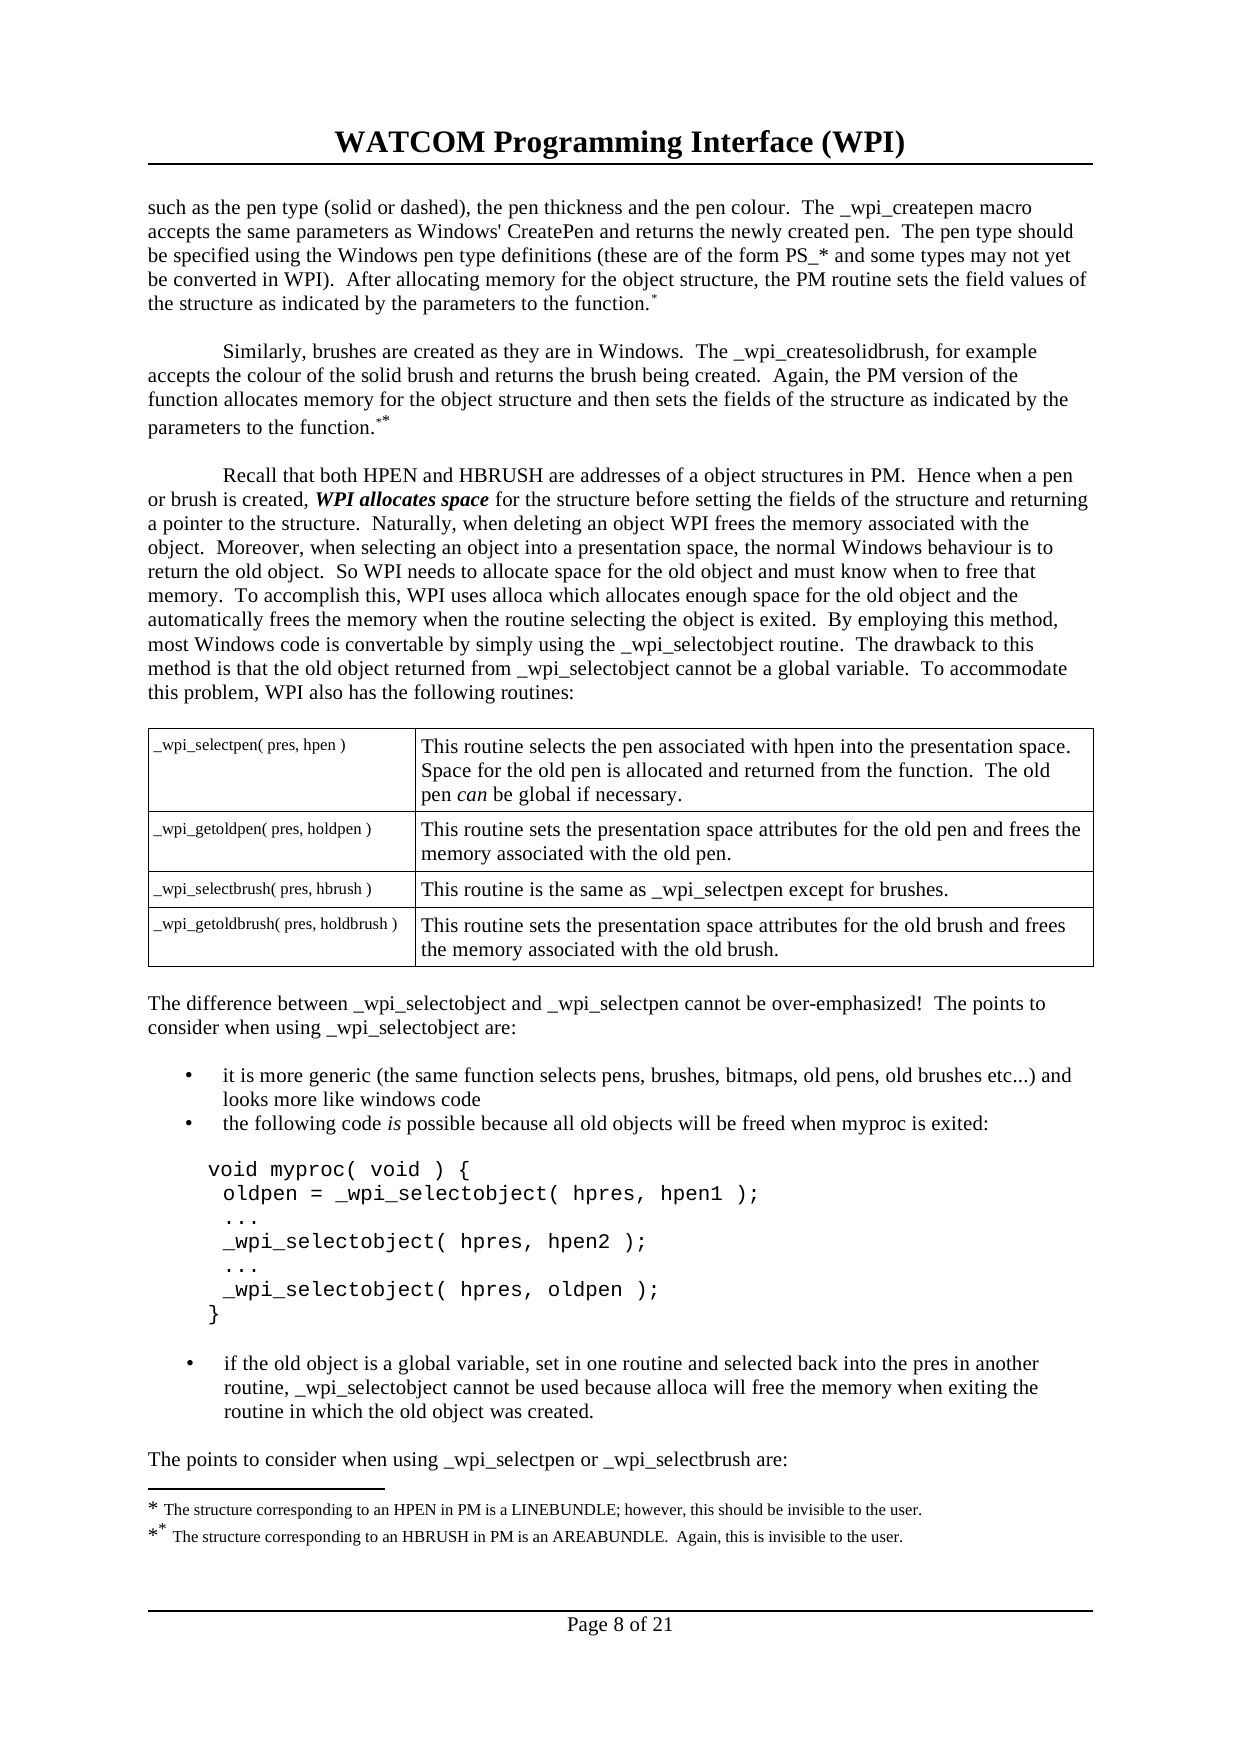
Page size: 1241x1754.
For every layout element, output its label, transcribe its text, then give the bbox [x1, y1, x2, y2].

text ... [208, 1255, 1093, 1279]
text _wpi_selectobject( hpres, oldpen ); [208, 1279, 1093, 1303]
text The difference between _wpi_selectobject and _wpi_selectpen cannot be over-emphasized! The points to consider when using _wpi_selectobject are: [148, 991, 1093, 1039]
table_header _wpi_selectpen( pres, hpen ) [149, 729, 415, 811]
table_cell _wpi_getoldbrush( pres, holdbrush ) [149, 908, 415, 966]
text Similarly, brushes are created as they are in Windows. The _wpi_createsolidbrush, for example accepts the colour of the solid brush and returns the brush being created. Again, the PM version of the function allocates memory for the object structure and then sets the fields of the structure as indicated by the parameters to the function.* [148, 339, 1093, 439]
table_cell _wpi_selectbrush( pres, hbrush ) [149, 872, 415, 907]
table_cell This routine is the same as _wpi_selectpen except for brushes. [416, 872, 1093, 907]
text oldpen = _wpi_selectobject( hpres, hpen1 ); [208, 1183, 1093, 1207]
table_cell This routine sets the presentation space attributes for the old pen and frees the memory associated with the old pen. [416, 812, 1093, 871]
text ... [208, 1207, 1093, 1231]
list if the old object is a global variable, set in one routine and selected back into the pres in another routine, _wpi_selectobject cannot be used because alloca will free the memory when exiting the routine in which the old object was created. [186, 1351, 1093, 1423]
text The structure corresponding to an HPEN in PM is a LINEBUNDLE; however, this should be invisible to the user. [148, 1496, 1093, 1519]
text } [208, 1303, 1093, 1327]
list the following code is possible because all old objects will be freed when myproc is exited: [185, 1111, 1093, 1135]
text void myproc( void ) { [208, 1159, 1093, 1183]
table_cell _wpi_getoldpen( pres, holdpen ) [149, 812, 415, 871]
text _wpi_selectobject( hpres, hpen2 ); [208, 1231, 1093, 1255]
text Recall that both HPEN and HBRUSH are addresses of a object structures in PM. Hence when a pen or brush is created, WPI allocates space for the structure before setting the fields of the structure and returning a pointer to the structure. Naturally, when deleting an object WPI frees the memory associated with the object. Moreover, when selecting an object into a presentation space, the normal Windows behaviour is to return the old object. So WPI needs to allocate space for the old object and must know when to free that memory. To accomplish this, WPI uses alloca which allocates enough space for the old object and the automatically frees the memory when the routine selecting the object is exited. By employing this method, most Windows code is convertable by simply using the _wpi_selectobject routine. The drawback to this method is that the old object returned from _wpi_selectobject cannot be a global variable. To accommodate this problem, WPI also has the following routines: [148, 463, 1093, 703]
table_header This routine selects the pen associated with hpen into the presentation space. Space for the old pen is allocated and returned from the function. The old pen can be global if necessary. [416, 729, 1093, 811]
text such as the pen type (solid or dashed), the pen thickness and the pen colour. The _wpi_createpen macro accepts the same parameters as Windows' CreatePen and returns the newly created pen. The pen type should be specified using the Windows pen type definitions (these are of the form PS_* and some types may not yet be converted in WPI). After allocating memory for the object structure, the PM routine sets the field values of the structure as indicated by the parameters to the function. [148, 194, 1093, 315]
text * The structure corresponding to an HBRUSH in PM is an AREABUNDLE. Again, this is invisible to the user. [148, 1519, 1093, 1547]
table_cell This routine sets the presentation space attributes for the old brush and frees the memory associated with the old brush. [416, 908, 1093, 966]
list it is more generic (the same function selects pens, brushes, bitmaps, old pens, old brushes etc...) and looks more like windows code [185, 1063, 1093, 1111]
text The points to consider when using _wpi_selectpen or _wpi_selectbrush are: [148, 1447, 1093, 1471]
